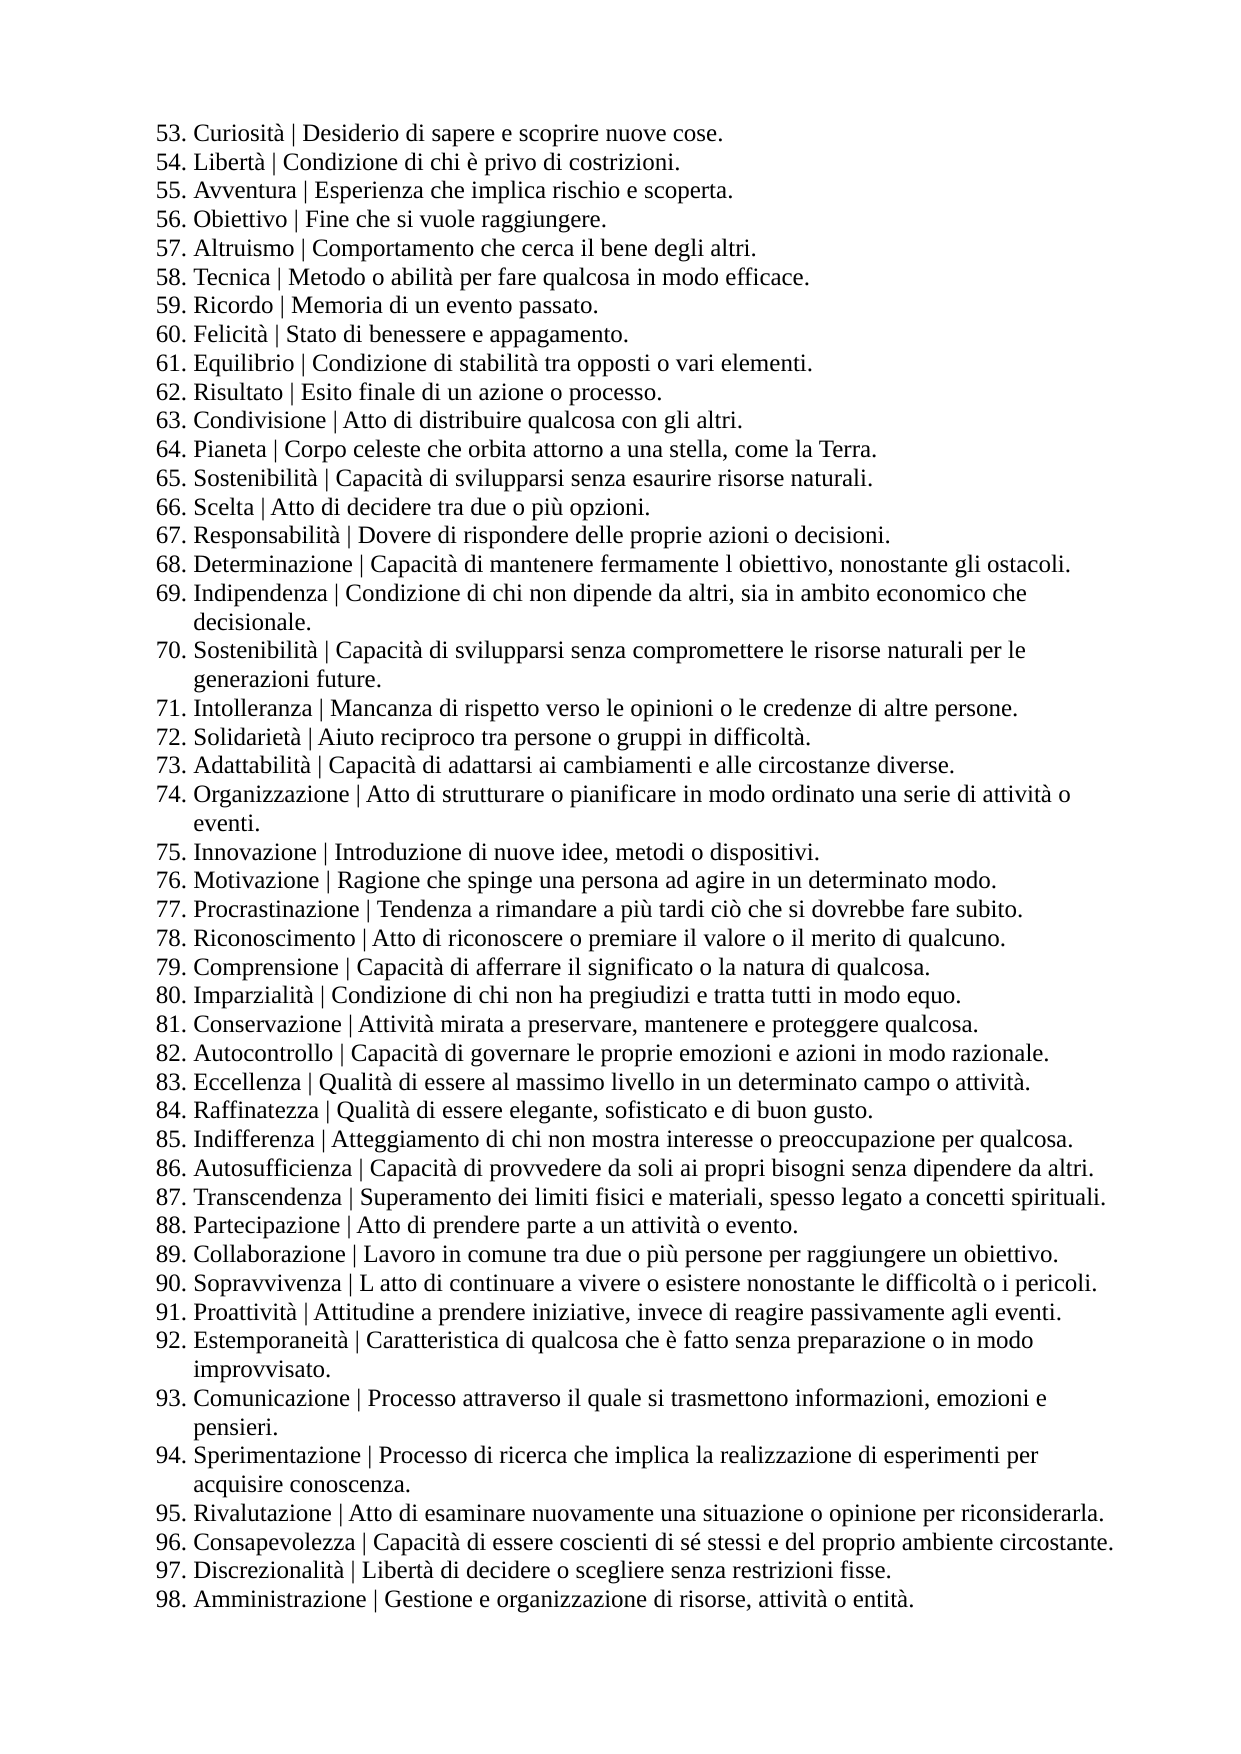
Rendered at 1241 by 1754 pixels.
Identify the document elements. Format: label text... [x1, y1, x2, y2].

list Determinazione | Capacità di mantenere fermamente l obiettivo, nonostante gli ostacoli. [156, 549, 1122, 578]
list Innovazione | Introduzione di nuove idee, metodi o dispositivi. [156, 837, 1122, 866]
list Sperimentazione | Processo di ricerca che implica la realizzazione di esperimenti per acquisire conoscenza. [156, 1441, 1122, 1498]
list Imparzialità | Condizione di chi non ha pregiudizi e tratta tutti in modo equo. [156, 981, 1122, 1009]
list Autosufficienza | Capacità di provvedere da soli ai propri bisogni senza dipendere da altri. [156, 1153, 1122, 1182]
list Organizzazione | Atto di strutturare o pianificare in modo ordinato una serie di attività o eventi. [156, 779, 1122, 837]
list Comunicazione | Processo attraverso il quale si trasmettono informazioni, emozioni e pensieri. [156, 1383, 1122, 1441]
list Amministrazione | Gestione e organizzazione di risorse, attività o entità. [156, 1584, 1122, 1613]
list Risultato | Esito finale di un azione o processo. [156, 377, 1122, 406]
list Riconoscimento | Atto di riconoscere o premiare il valore o il merito di qualcuno. [156, 923, 1122, 952]
list Tecnica | Metodo o abilità per fare qualcosa in modo efficace. [156, 262, 1122, 291]
list Obiettivo | Fine che si vuole raggiungere. [156, 204, 1122, 233]
list Procrastinazione | Tendenza a rimandare a più tardi ciò che si dovrebbe fare subito. [156, 894, 1122, 923]
list Estemporaneità | Caratteristica di qualcosa che è fatto senza preparazione o in modo improvvisato. [156, 1326, 1122, 1383]
list Libertà | Condizione di chi è privo di costrizioni. [156, 147, 1122, 176]
list Adattabilità | Capacità di adattarsi ai cambiamenti e alle circostanze diverse. [156, 751, 1122, 779]
list Altruismo | Comportamento che cerca il bene degli altri. [156, 233, 1122, 262]
list Condivisione | Atto di distribuire qualcosa con gli altri. [156, 406, 1122, 434]
list Rivalutazione | Atto di esaminare nuovamente una situazione o opinione per riconsiderarla. [156, 1498, 1122, 1527]
list Partecipazione | Atto di prendere parte a un attività o evento. [156, 1211, 1122, 1239]
list Curiosità | Desiderio di sapere e scoprire nuove cose. [156, 118, 1122, 147]
list Comprensione | Capacità di afferrare il significato o la natura di qualcosa. [156, 952, 1122, 981]
list Indifferenza | Atteggiamento di chi non mostra interesse o preoccupazione per qualcosa. [156, 1124, 1122, 1153]
list Sostenibilità | Capacità di svilupparsi senza compromettere le risorse naturali per le generazioni future. [156, 636, 1122, 693]
list Solidarietà | Aiuto reciproco tra persone o gruppi in difficoltà. [156, 722, 1122, 751]
list Intolleranza | Mancanza di rispetto verso le opinioni o le credenze di altre persone. [156, 693, 1122, 722]
list Raffinatezza | Qualità di essere elegante, sofisticato e di buon gusto. [156, 1096, 1122, 1124]
list Eccellenza | Qualità di essere al massimo livello in un determinato campo o attività. [156, 1067, 1122, 1096]
list Sostenibilità | Capacità di svilupparsi senza esaurire risorse naturali. [156, 463, 1122, 492]
list Autocontrollo | Capacità di governare le proprie emozioni e azioni in modo razionale. [156, 1038, 1122, 1067]
list Motivazione | Ragione che spinge una persona ad agire in un determinato modo. [156, 866, 1122, 894]
list Felicità | Stato di benessere e appagamento. [156, 319, 1122, 348]
list Sopravvivenza | L atto di continuare a vivere o esistere nonostante le difficoltà o i pericoli. [156, 1268, 1122, 1297]
list Ricordo | Memoria di un evento passato. [156, 291, 1122, 319]
list Consapevolezza | Capacità di essere coscienti di sé stessi e del proprio ambiente circostante. [156, 1527, 1122, 1556]
list Collaborazione | Lavoro in comune tra due o più persone per raggiungere un obiettivo. [156, 1239, 1122, 1268]
list Responsabilità | Dovere di rispondere delle proprie azioni o decisioni. [156, 521, 1122, 549]
list Pianeta | Corpo celeste che orbita attorno a una stella, come la Terra. [156, 434, 1122, 463]
list Scelta | Atto di decidere tra due o più opzioni. [156, 492, 1122, 521]
list Transcendenza | Superamento dei limiti fisici e materiali, spesso legato a concetti spirituali. [156, 1182, 1122, 1211]
list Indipendenza | Condizione di chi non dipende da altri, sia in ambito economico che decisionale. [156, 578, 1122, 636]
list Equilibrio | Condizione di stabilità tra opposti o vari elementi. [156, 348, 1122, 377]
list Discrezionalità | Libertà di decidere o scegliere senza restrizioni fisse. [156, 1556, 1122, 1584]
list Avventura | Esperienza che implica rischio e scoperta. [156, 176, 1122, 204]
list Conservazione | Attività mirata a preservare, mantenere e proteggere qualcosa. [156, 1009, 1122, 1038]
list Proattività | Attitudine a prendere iniziative, invece di reagire passivamente agli eventi. [156, 1297, 1122, 1326]
